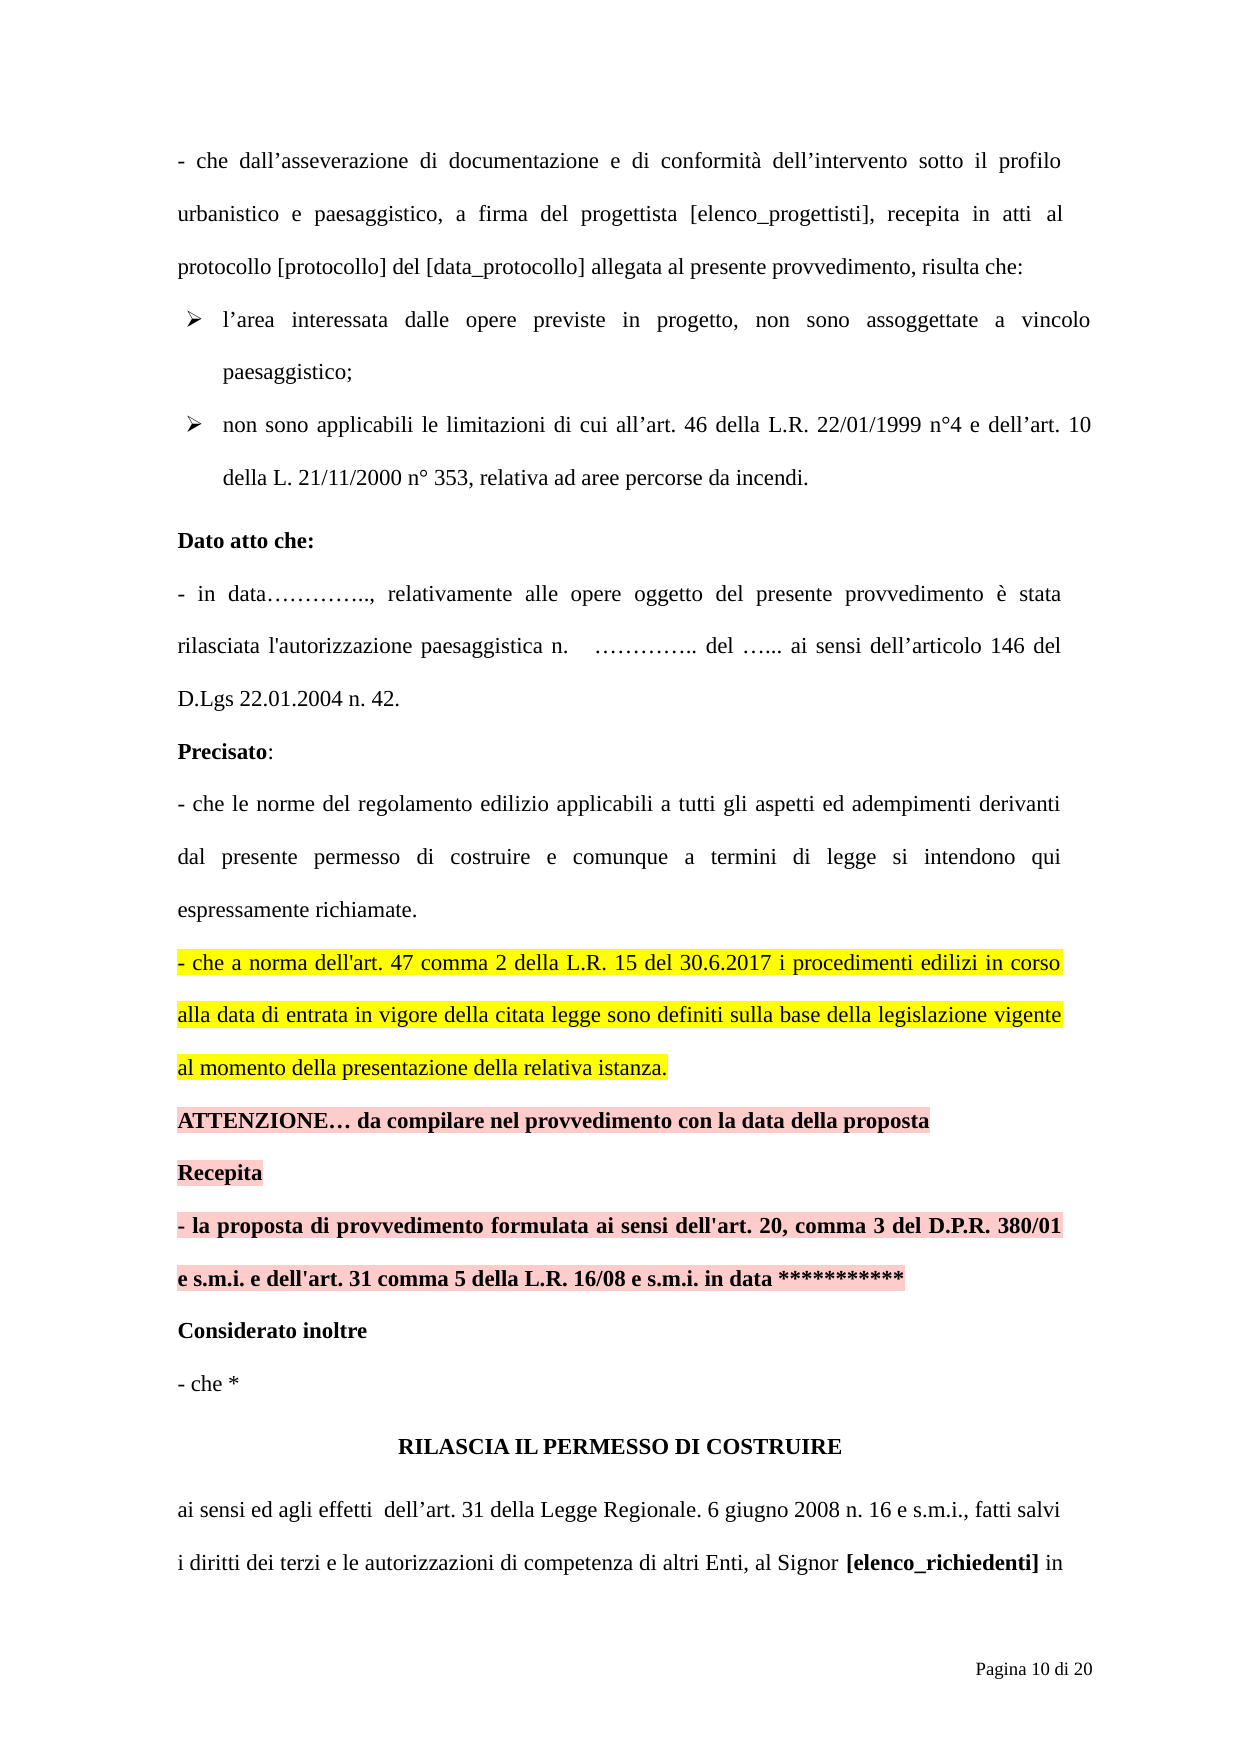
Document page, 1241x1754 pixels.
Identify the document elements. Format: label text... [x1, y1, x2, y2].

text Precisato: [177, 738, 1063, 764]
text - che dall’asseverazione di documentazione e di conformità dell’intervento sotto il profilo urbanistico e paesaggistico, a firma del progettista [elenco_progettisti], recepita in atti al protocollo [protocollo] del [data_protocollo] allegata al presente provvedimento, risulta che: [177, 148, 1063, 279]
text RILASCIA IL PERMESSO DI COSTRUIRE [177, 1433, 1063, 1460]
text - che * [177, 1370, 1063, 1397]
text Recepita [177, 1159, 1063, 1186]
list - che le norme del regolamento edilizio applicabili a tutti gli aspetti ed adempimenti derivanti dal presente permesso di costruire e comunque a termini di legge si intendono qui espressamente richiamate. [177, 791, 1063, 922]
text Dato atto che: [148, 527, 1063, 553]
text - in data………….., relativamente alle opere oggetto del presente provvedimento è stata rilasciata l'autorizzazione paesaggistica n. ………….. del …... ai sensi dell’articolo 146 del D.Lgs 22.01.2004 n. 42. [177, 580, 1063, 711]
list l’area interessata dalle opere previste in progetto, non sono assoggettate a vincolo paesaggistico; [185, 306, 1092, 385]
list Considerato inoltre [177, 1318, 1063, 1344]
text ai sensi ed agli effetti dell’art. 31 della Legge Regionale. 6 giugno 2008 n. 16 e s.m.i., fatti salvi i diritti dei terzi e le autorizzazioni di competenza di altri Enti, al Signor [elenco_richiedenti] in [177, 1497, 1063, 1576]
list - la proposta di provvedimento formulata ai sensi dell'art. 20, comma 3 del D.P.R. 380/01 e s.m.i. e dell'art. 31 comma 5 della L.R. 16/08 e s.m.i. in data *********** [177, 1212, 1063, 1291]
text ATTENZIONE… da compilare nel provvedimento con la data della proposta [177, 1107, 1063, 1133]
list non sono applicabili le limitazioni di cui all’art. 46 della L.R. 22/01/1999 n°4 e dell’art. 10 della L. 21/11/2000 n° 353, relativa ad aree percorse da incendi. [185, 411, 1092, 490]
list - che a norma dell'art. 47 comma 2 della L.R. 15 del 30.6.2017 i procedimenti edilizi in corso alla data di entrata in vigore della citata legge sono definiti sulla base della legislazione vigente al momento della presentazione della relativa istanza. [177, 949, 1063, 1080]
